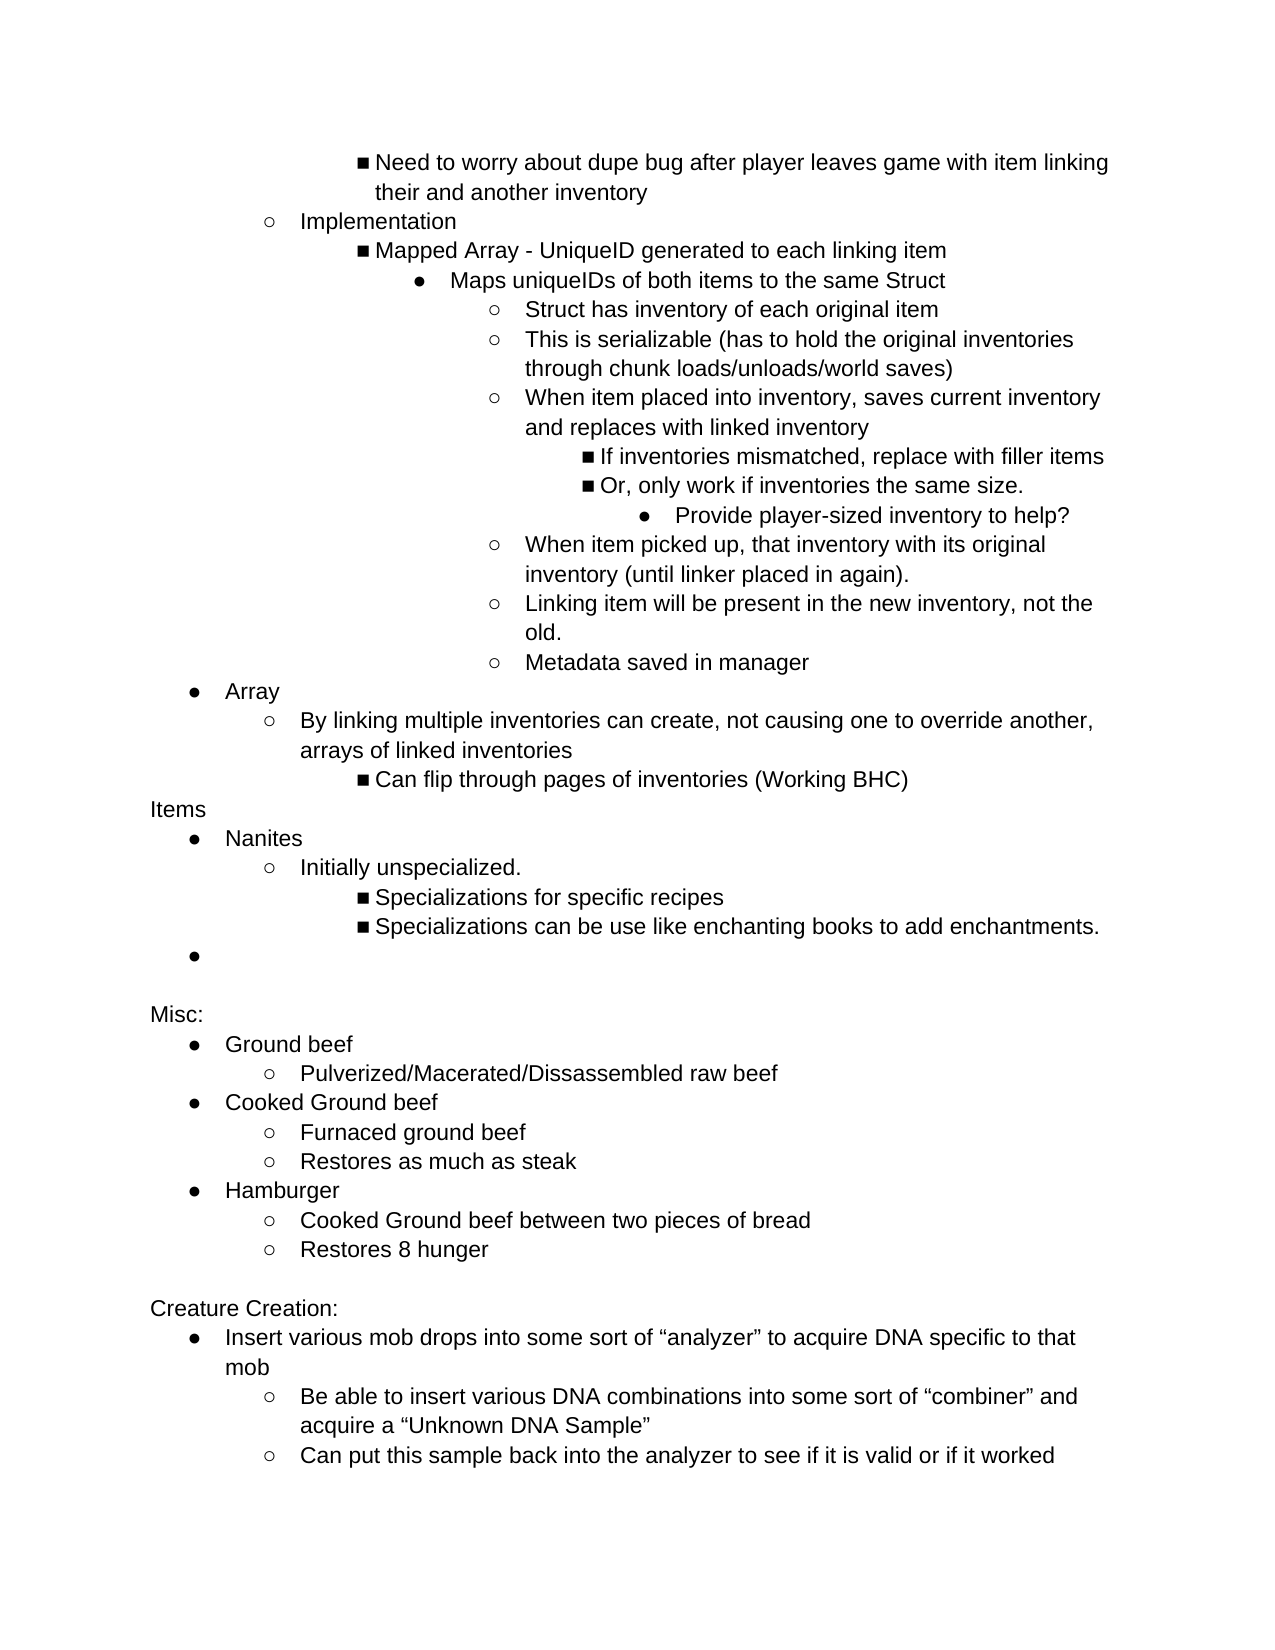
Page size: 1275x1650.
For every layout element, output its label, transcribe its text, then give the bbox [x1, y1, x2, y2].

list Ground beef [187, 1031, 1125, 1057]
list This is serializable (has to hold the original inventories through chunk loads/unloads/world saves) [487, 326, 1125, 381]
list Insert various mob drops into some sort of “analyzer” to acquire DNA specific to that mob [187, 1325, 1125, 1380]
list Cooked Ground beef between two pieces of bread [262, 1207, 1125, 1233]
list Cooked Ground beef [187, 1090, 1125, 1116]
list When item picked up, that inventory with its original inventory (until linker placed in again). [487, 532, 1125, 587]
list When item placed into inventory, saves current inventory and replaces with linked inventory [487, 385, 1125, 440]
list Maps uniqueIDs of both items to the same Struct [412, 267, 1125, 293]
list Implementation [262, 209, 1125, 234]
list Specializations for specific recipes [356, 884, 1125, 910]
list Mapped Array - UniqueID generated to each linking item [356, 238, 1125, 264]
text Misc: [150, 1002, 1125, 1027]
list Nanites [187, 826, 1125, 851]
list By linking multiple inventories can create, not causing one to override another, arrays of linked inventories [262, 708, 1125, 763]
list Furnaced ground beef [262, 1119, 1125, 1145]
list Can put this sample back into the analyzer to see if it is valid or if it worked [262, 1442, 1125, 1468]
list Or, only work if inventories the same size. [581, 473, 1125, 499]
list Provide player-sized inventory to help? [637, 502, 1125, 528]
list Metadata saved in manager [487, 649, 1125, 675]
text Creature Creation: [150, 1296, 1125, 1321]
list Can flip through pages of inventories (Working BHC) [356, 767, 1125, 792]
list Struct has inventory of each original item [487, 297, 1125, 322]
list Restores as much as steak [262, 1149, 1125, 1174]
list Need to worry about dupe bug after player leaves game with item linking their and another inventory [356, 150, 1125, 205]
text Items [150, 796, 1125, 822]
list Specializations can be use like enchanting books to add enchantments. [356, 914, 1125, 939]
list Be able to insert various DNA combinations into some sort of “combiner” and acquire a “Unknown DNA Sample” [262, 1384, 1125, 1439]
list Restores 8 hunger [262, 1237, 1125, 1262]
list If inventories mismatched, replace with filler items [581, 444, 1125, 469]
list Initially unspecialized. [262, 855, 1125, 881]
list Array [187, 679, 1125, 704]
list Pulverized/Macerated/Dissassembled raw beef [262, 1061, 1125, 1086]
list Linking item will be present in the new inventory, not the old. [487, 591, 1125, 646]
list Hamburger [187, 1178, 1125, 1204]
